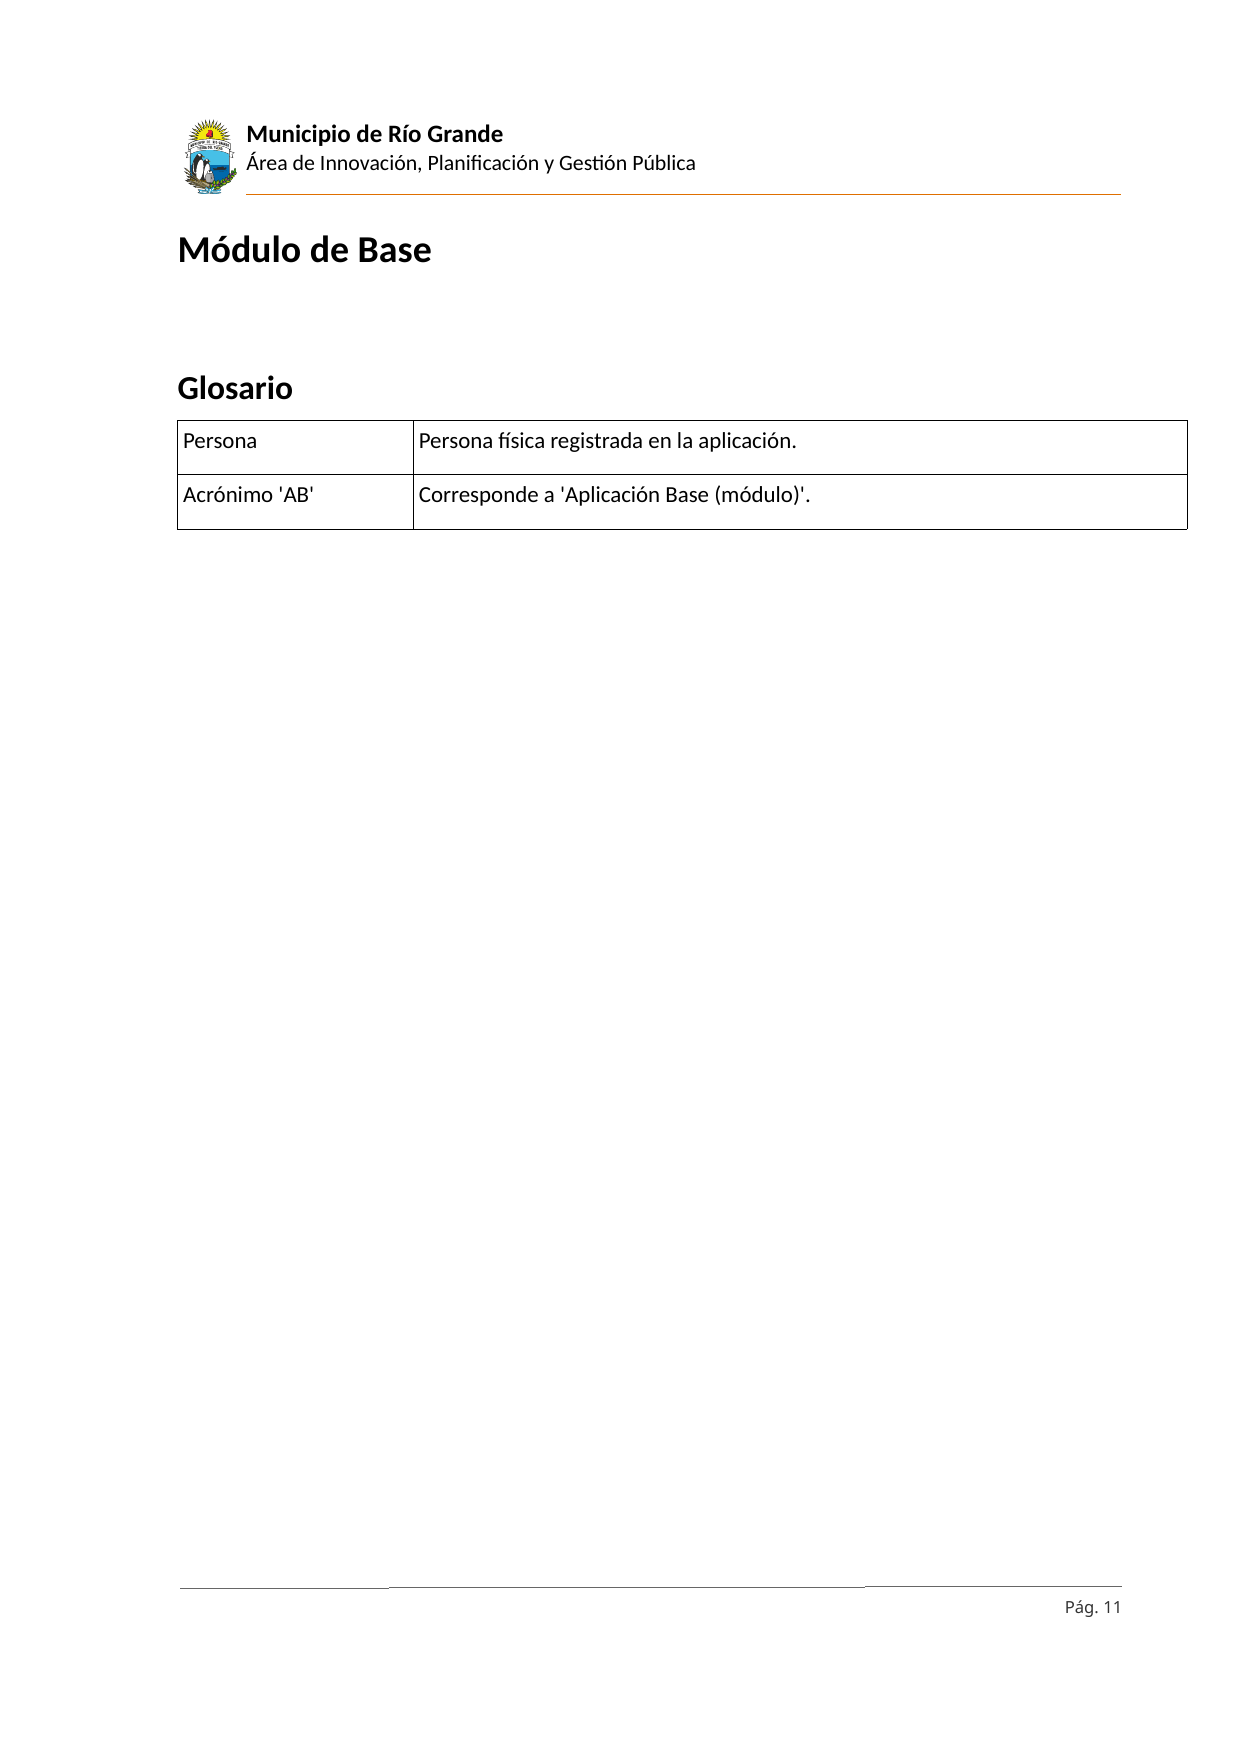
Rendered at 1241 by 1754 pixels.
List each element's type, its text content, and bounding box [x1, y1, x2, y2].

subtitle Módulo de Base [177, 226, 1122, 272]
table_cell Corresponde a 'Aplicación Base (módulo)'. [414, 475, 1187, 528]
subtitle Glosario [177, 367, 1122, 408]
table_cell Acrónimo 'AB' [178, 475, 413, 528]
table_header Persona [178, 421, 413, 474]
table_header Persona física registrada en la aplicación. [414, 421, 1187, 474]
